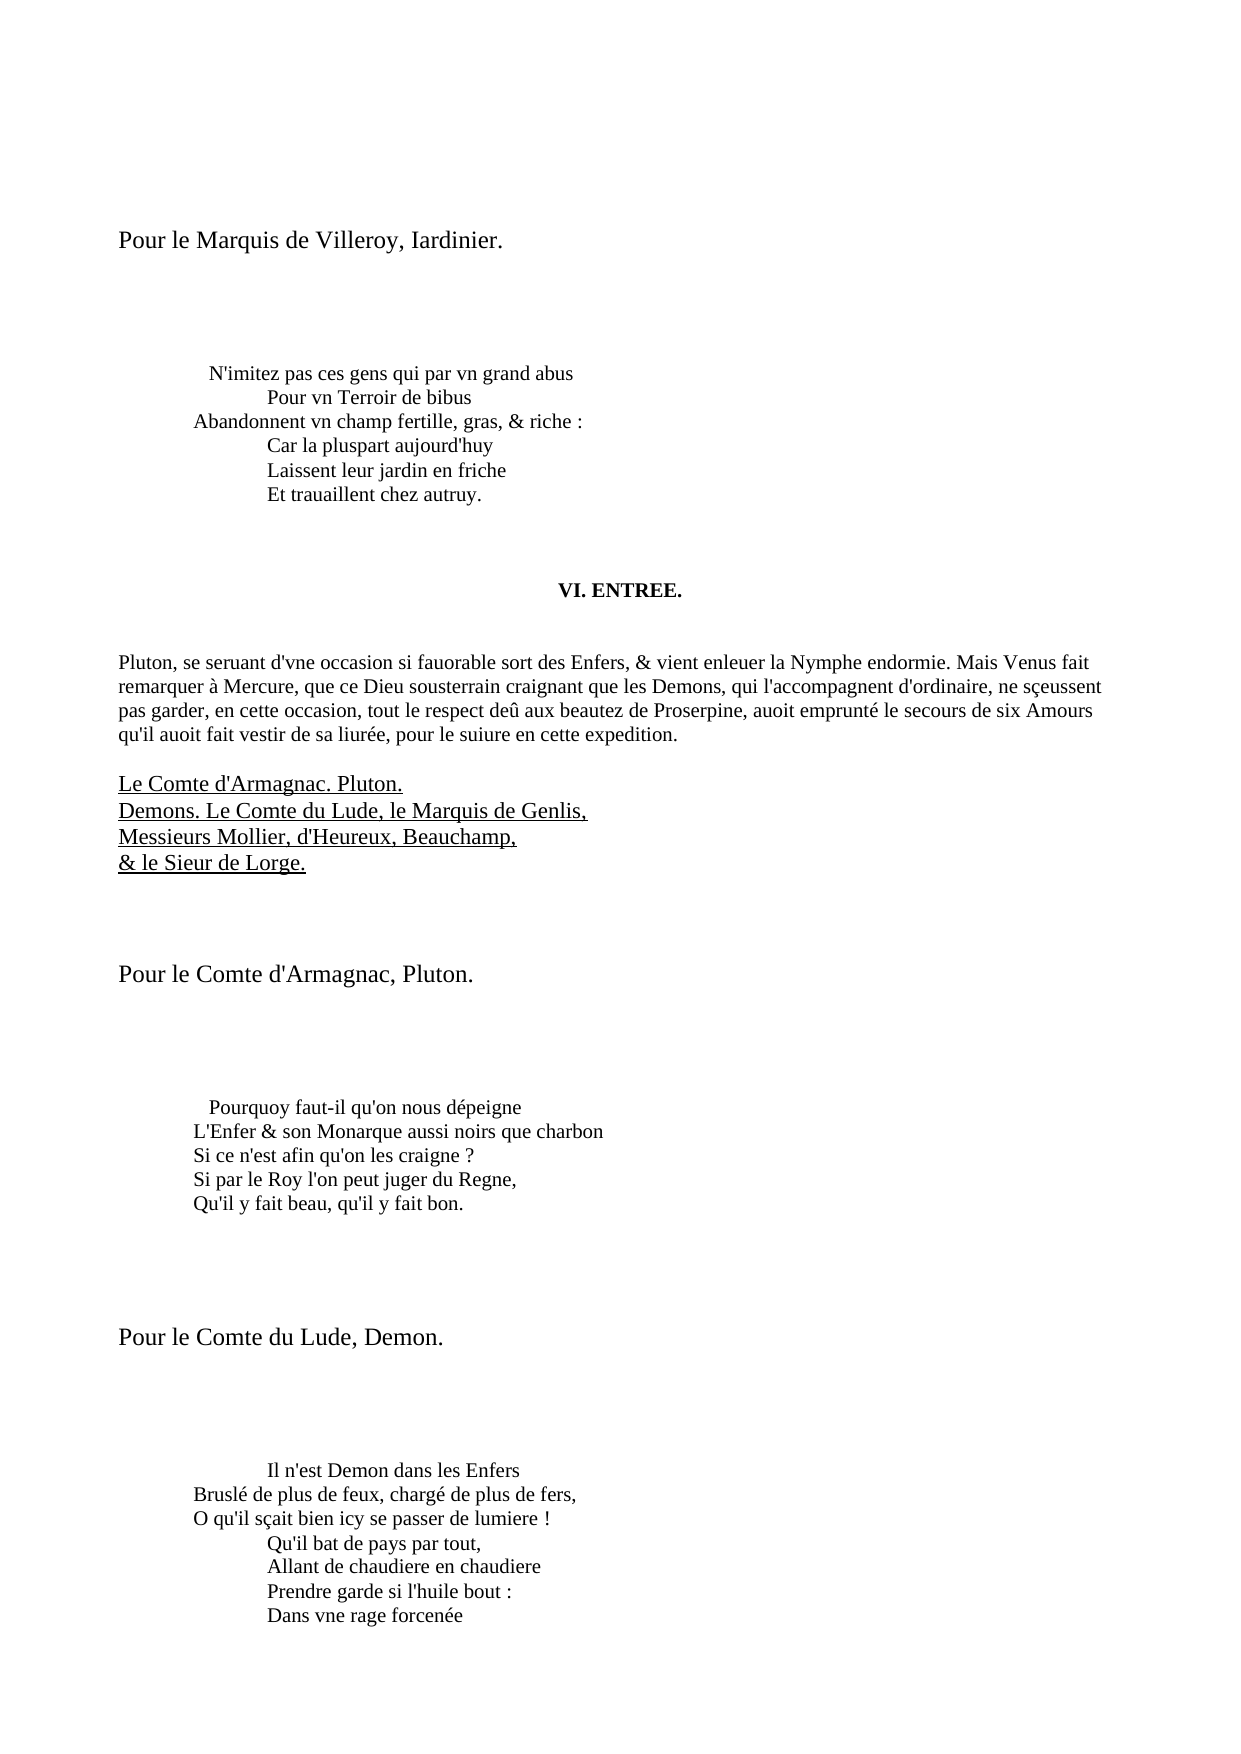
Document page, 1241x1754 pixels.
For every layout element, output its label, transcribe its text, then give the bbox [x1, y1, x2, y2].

list Demons. Le Comte du Lude, le Marquis de Genlis, [118, 797, 1122, 823]
text Pour le Marquis de Villeroy, Iardinier. [118, 225, 1122, 254]
text Pour le Comte du Lude, Demon. [118, 1322, 1122, 1351]
list & le Sieur de Lorge. [118, 849, 1122, 876]
text N'imitez pas ces gens qui par vn grand abus [193, 361, 1122, 385]
text Pourquoy faut-il qu'on nous dépeigne [193, 1095, 1122, 1119]
text Bruslé de plus de feux, chargé de plus de fers, [193, 1482, 1122, 1506]
text Laissent leur jardin en friche [193, 457, 1122, 482]
text Qu'il y fait beau, qu'il y fait bon. [193, 1191, 1122, 1215]
text Dans vne rage forcenée [193, 1603, 1122, 1627]
subtitle VI. ENTREE. [118, 578, 1122, 602]
text Qu'il bat de pays par tout, [193, 1530, 1122, 1554]
text Prendre garde si l'huile bout : [193, 1578, 1122, 1603]
text Et trauaillent chez autruy. [193, 482, 1122, 506]
text Pluton, se seruant d'vne occasion si fauorable sort des Enfers, & vient enleuer la Nymphe endormie. Mais Venus fait remarquer à Mercure, que ce Dieu sousterrain craignant que les Demons, qui l'accompagnent d'ordinaire, ne sçeussent pas garder, en cette occasion, tout le respect deû aux beautez de Proserpine, auoit emprunté le secours de six Amours qu'il auoit fait vestir de sa liurée, pour le suiure en cette expedition. [118, 650, 1122, 746]
text Il n'est Demon dans les Enfers [193, 1458, 1122, 1482]
text Si ce n'est afin qu'on les craigne ? [193, 1143, 1122, 1167]
text Car la pluspart aujourd'huy [193, 433, 1122, 457]
text Abandonnent vn champ fertille, gras, & riche : [193, 409, 1122, 433]
text O qu'il sçait bien icy se passer de lumiere ! [193, 1506, 1122, 1530]
list Le Comte d'Armagnac. Pluton. [118, 770, 1122, 797]
list Messieurs Mollier, d'Heureux, Beauchamp, [118, 823, 1122, 849]
text Pour vn Terroir de bibus [193, 385, 1122, 409]
text L'Enfer & son Monarque aussi noirs que charbon [193, 1119, 1122, 1143]
text Pour le Comte d'Armagnac, Pluton. [118, 959, 1122, 988]
text Allant de chaudiere en chaudiere [193, 1554, 1122, 1578]
text Si par le Roy l'on peut juger du Regne, [193, 1167, 1122, 1191]
